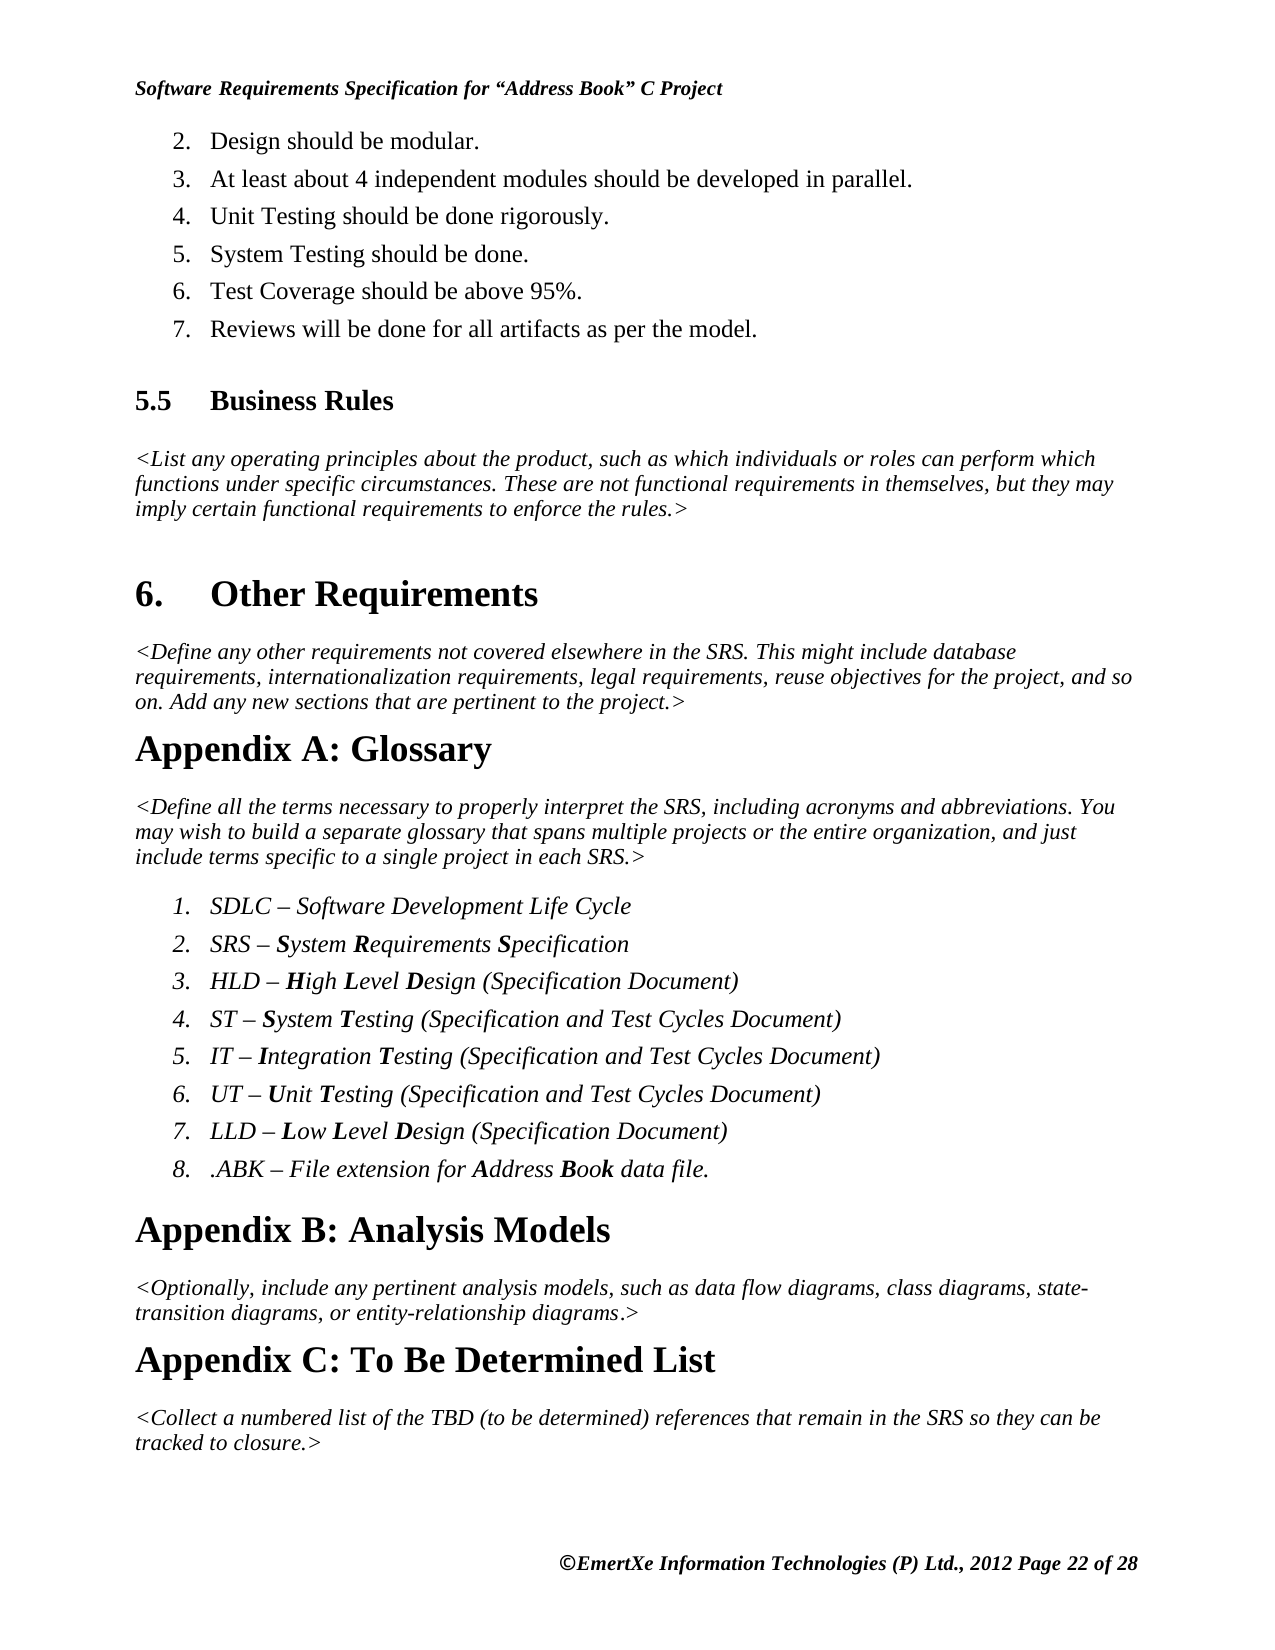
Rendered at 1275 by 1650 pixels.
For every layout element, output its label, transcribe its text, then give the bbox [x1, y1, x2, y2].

list Design should be modular. [172, 129, 1140, 154]
subtitle Business Rules [135, 384, 1140, 417]
list SDLC – Software Development Life Cycle [172, 895, 1140, 920]
list .ABK – File extension for Address Book data file. [172, 1157, 1140, 1182]
list IT – Integration Testing (Specification and Test Cycles Document) [172, 1045, 1140, 1070]
list LLD – Low Level Design (Specification Document) [172, 1120, 1140, 1145]
text Appendix A: Glossary [135, 727, 1140, 770]
list HLD – High Level Design (Specification Document) [172, 970, 1140, 995]
text Appendix C: To Be Determined List [135, 1338, 1140, 1381]
list ST – System Testing (Specification and Test Cycles Document) [172, 1007, 1140, 1032]
subtitle Other Requirements [135, 571, 1140, 614]
list SRS – System Requirements Specification [172, 932, 1140, 957]
list Unit Testing should be done rigorously. [172, 204, 1140, 229]
text <List any operating principles about the product, such as which individuals or roles can perform which functions under specific circumstances. These are not functional requirements in themselves, but they may imply certain functional requirements to enforce the rules.> [135, 446, 1140, 521]
text <Define any other requirements not covered elsewhere in the SRS. This might include database requirements, internationalization requirements, legal requirements, reuse objectives for the project, and so on. Add any new sections that are pertinent to the project.> [135, 639, 1140, 714]
list UT – Unit Testing (Specification and Test Cycles Document) [172, 1082, 1140, 1107]
text <Optionally, include any pertinent analysis models, such as data flow diagrams, class diagrams, state-transition diagrams, or entity-relationship diagrams.> [135, 1275, 1140, 1325]
list At least about 4 independent modules should be developed in parallel. [172, 167, 1140, 192]
text <Collect a numbered list of the TBD (to be determined) references that remain in the SRS so they can be tracked to closure.> [135, 1406, 1140, 1456]
list System Testing should be done. [172, 242, 1140, 267]
text Appendix B: Analysis Models [135, 1207, 1140, 1250]
text <Define all the terms necessary to properly interpret the SRS, including acronyms and abbreviations. You may wish to build a separate glossary that spans multiple projects or the entire organization, and just include terms specific to a single project in each SRS.> [135, 795, 1140, 870]
list Test Coverage should be above 95%. [172, 279, 1140, 304]
list Reviews will be done for all artifacts as per the model. [172, 317, 1140, 342]
